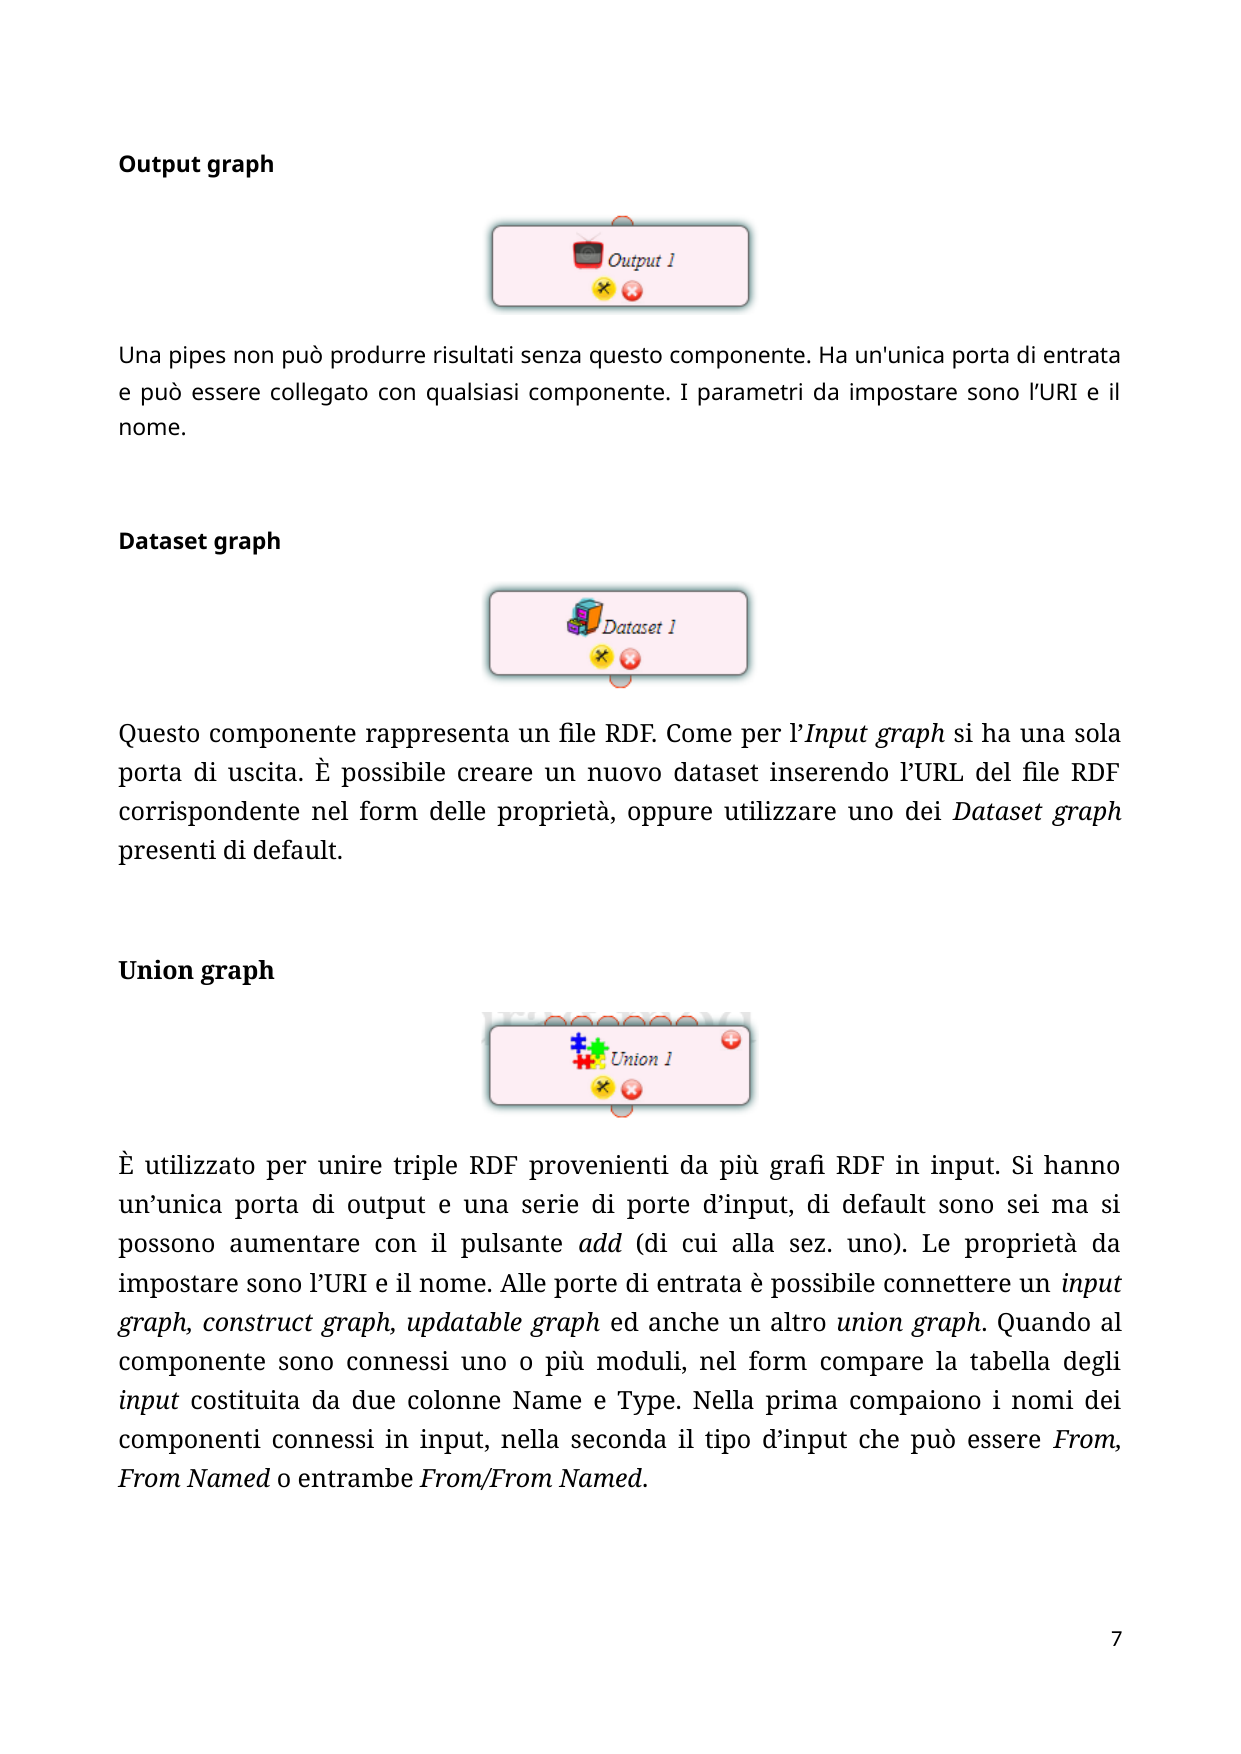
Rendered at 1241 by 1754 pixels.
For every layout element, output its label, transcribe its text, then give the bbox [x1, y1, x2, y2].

picture [481, 1012, 759, 1123]
picture [481, 204, 759, 315]
text Questo componente rappresenta un file RDF. Come per l’Input graph si ha una sola porta di uscita. È possibile creare un nuovo dataset inserendo l’URL del file RDF corrispondente nel form delle proprietà, oppure utilizzare uno dei Dataset graph presenti di default. [118, 715, 1122, 867]
text Una pipes non può produrre risultati senza questo componente. Ha un'unica porta di entrata e può essere collegato con qualsiasi componente. I parametri da impostare sono l’URI e il nome. [118, 339, 1122, 443]
text È utilizzato per unire triple RDF provenienti da più grafi RDF in input. Si hanno un’unica porta di output e una serie di porte d’input, di default sono sei ma si possono aumentare con il pulsante add (di cui alla sez. uno). Le proprietà da impostare sono l’URI e il nome. Alle porte di entrata è possibile connettere un input graph, construct graph, updatable graph ed anche un altro union graph. Quando al componente sono connessi uno o più moduli, nel form compare la tabella degli input costituita da due colonne Name e Type. Nella prima compaiono i nomi dei componenti connessi in input, nella seconda il tipo d’input che può essere From, From Named o entrambe From/From Named. [118, 1148, 1122, 1495]
text Dataset graph [118, 525, 1122, 556]
text Union graph [118, 953, 1122, 987]
text Output graph [118, 148, 1122, 179]
picture [481, 581, 759, 691]
